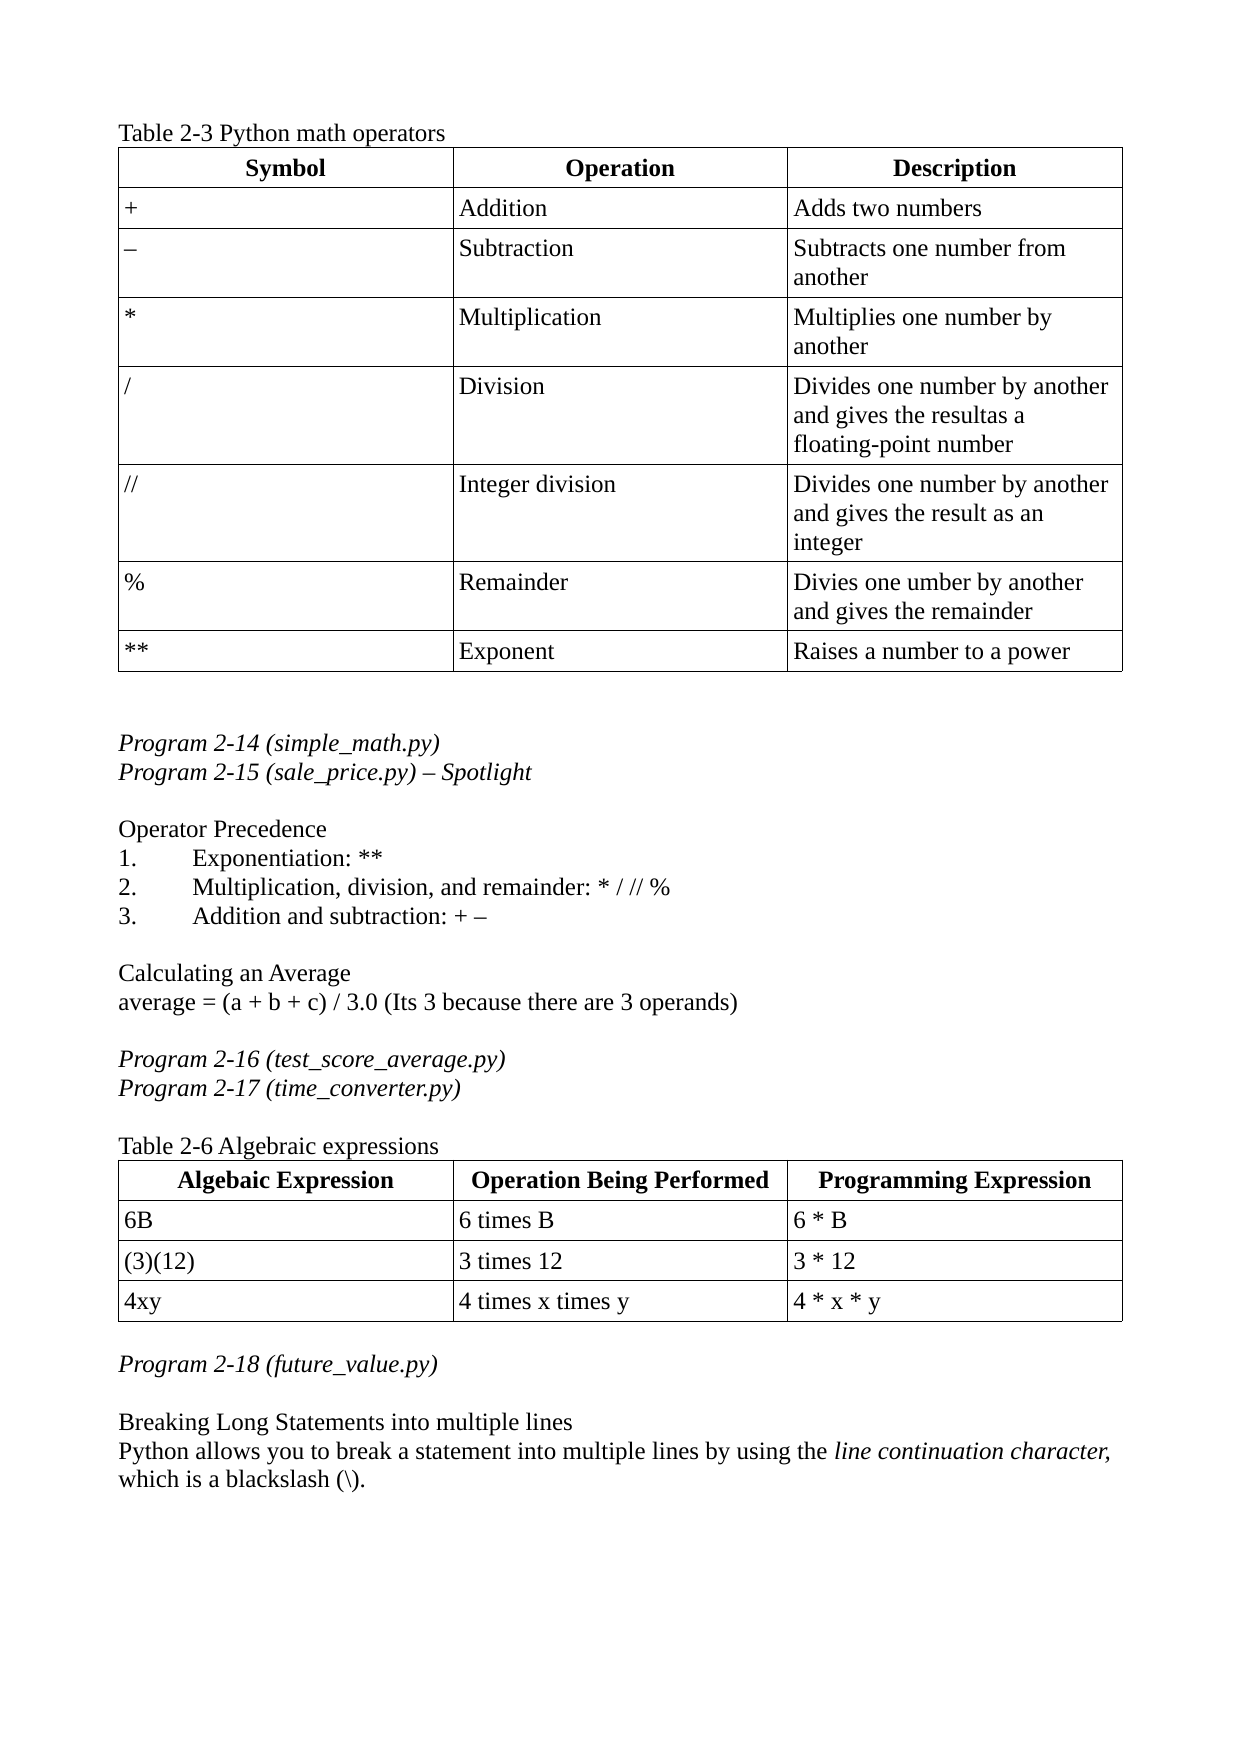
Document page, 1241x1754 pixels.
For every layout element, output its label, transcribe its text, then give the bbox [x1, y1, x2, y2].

table_cell Divies one umber by another and gives the remainder [788, 562, 1122, 630]
text 2. Multiplication, division, and remainder: * / // % [118, 872, 1122, 901]
table_cell Exponent [454, 631, 787, 671]
table_cell Addition [454, 188, 787, 227]
table_cell Subtracts one number from another [788, 229, 1122, 297]
table_cell * [119, 298, 453, 366]
table_cell + [119, 188, 453, 227]
table_header Symbol [119, 148, 453, 187]
text Python allows you to break a statement into multiple lines by using the line continuation character, which is a blackslash (\). [118, 1436, 1122, 1493]
table_header Description [788, 148, 1122, 187]
table_cell 3 times 12 [454, 1241, 787, 1280]
table_cell 6 * B [788, 1201, 1122, 1240]
text Table 2-6 Algebraic expressions [118, 1131, 1122, 1159]
table_cell 6B [119, 1201, 453, 1240]
table_cell Divides one number by another and gives the result as an integer [788, 465, 1122, 561]
table_cell 4xy [119, 1281, 453, 1321]
table_cell % [119, 562, 453, 630]
table_cell Multiplication [454, 298, 787, 366]
table_header Operation Being Performed [454, 1161, 787, 1200]
text Program 2-15 (sale_price.py) – Spotlight [118, 757, 1122, 786]
table_cell Divides one number by another and gives the resultas a floating-point number [788, 367, 1122, 463]
table_cell Subtraction [454, 229, 787, 297]
text 1. Exponentiation: ** [118, 843, 1122, 872]
text Program 2-17 (time_converter.py) [118, 1073, 1122, 1102]
table_cell Remainder [454, 562, 787, 630]
table_cell Multiplies one number by another [788, 298, 1122, 366]
table_cell Integer division [454, 465, 787, 561]
table_header Algebaic Expression [119, 1161, 453, 1200]
table_cell 4 * x * y [788, 1281, 1122, 1321]
table_cell Division [454, 367, 787, 463]
table_cell Raises a number to a power [788, 631, 1122, 671]
table_cell / [119, 367, 453, 463]
table_cell 3 * 12 [788, 1241, 1122, 1280]
table_header Programming Expression [788, 1161, 1122, 1200]
table_cell 6 times B [454, 1201, 787, 1240]
text Breaking Long Statements into multiple lines [118, 1407, 1122, 1436]
text Program 2-16 (test_score_average.py) [118, 1044, 1122, 1073]
text Calculating an Average [118, 958, 1122, 987]
text Table 2-3 Python math operators [118, 118, 1122, 147]
table_cell // [119, 465, 453, 561]
text Operator Precedence [118, 814, 1122, 843]
table_header Operation [454, 148, 787, 187]
text Program 2-14 (simple_math.py) [118, 728, 1122, 757]
table_cell – [119, 229, 453, 297]
table_cell ** [119, 631, 453, 671]
table_cell (3)(12) [119, 1241, 453, 1280]
table_cell Adds two numbers [788, 188, 1122, 227]
text Program 2-18 (future_value.py) [118, 1349, 1122, 1378]
text average = (a + b + c) / 3.0 (Its 3 because there are 3 operands) [118, 987, 1122, 1016]
table_cell 4 times x times y [454, 1281, 787, 1321]
text 3. Addition and subtraction: + – [118, 901, 1122, 929]
